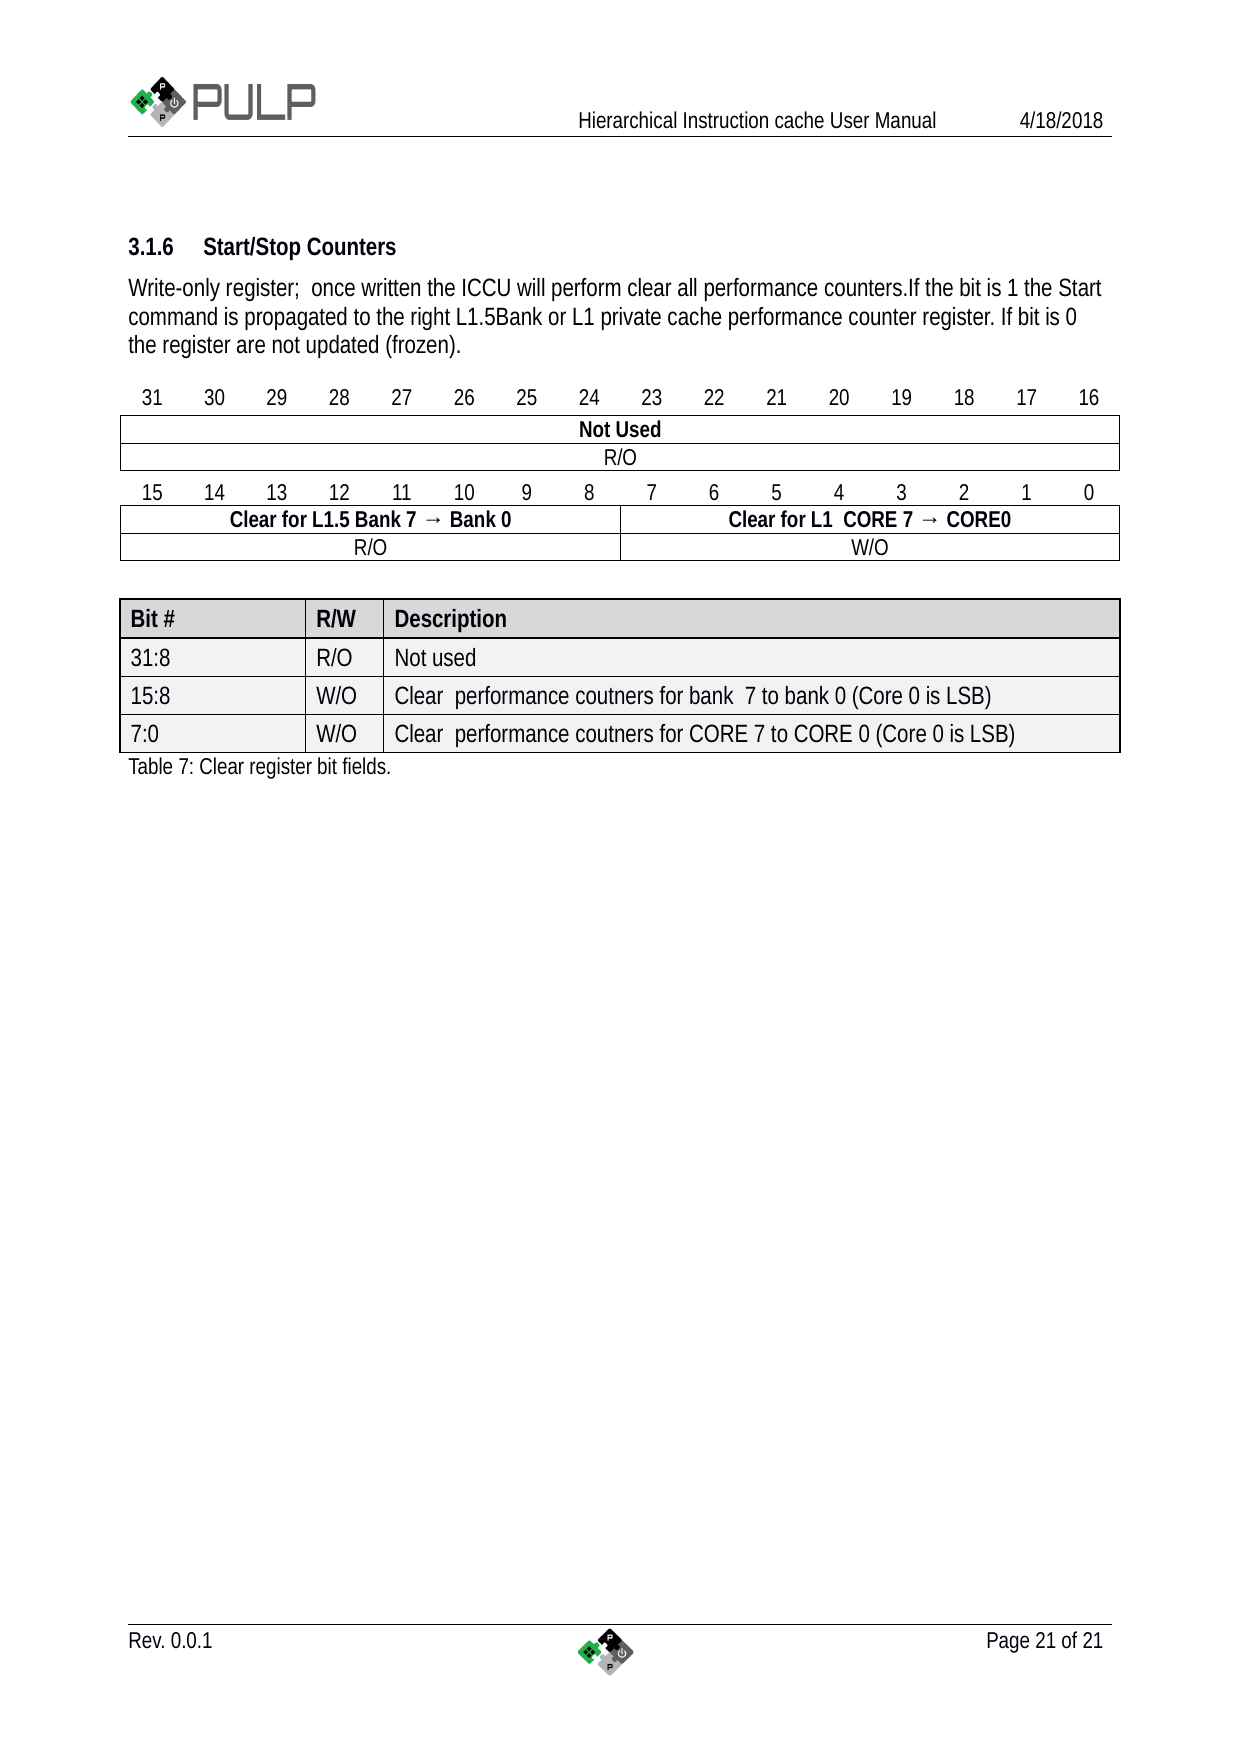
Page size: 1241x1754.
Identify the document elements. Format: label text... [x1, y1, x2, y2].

table_cell W/O [306, 715, 383, 752]
table_header 22 [683, 380, 745, 415]
table_header 16 [1058, 380, 1119, 415]
table_cell 31:8 [121, 639, 305, 676]
table_cell 0 [1058, 471, 1119, 505]
table_cell 14 [183, 471, 245, 505]
table_cell 15 [121, 471, 183, 505]
table_cell Not used [384, 639, 1119, 676]
table_header 19 [870, 380, 932, 415]
table_cell Clear for L1 CORE 7 → CORE0 [621, 506, 1119, 533]
table_cell 4 [808, 471, 870, 505]
table_cell Clear performance coutners for CORE 7 to CORE 0 (Core 0 is LSB) [384, 715, 1119, 752]
table_cell Not Used [121, 416, 1119, 442]
table_header 29 [245, 380, 308, 415]
table_cell 7:0 [121, 715, 305, 752]
table_cell 8 [558, 471, 620, 505]
table_cell 15:8 [121, 677, 305, 714]
subtitle Start/Stop Counters [128, 232, 1112, 260]
table_header 18 [933, 380, 995, 415]
table_header Description [384, 600, 1119, 637]
table_header 17 [995, 380, 1057, 415]
table_cell 11 [370, 471, 433, 505]
table_cell 9 [495, 471, 557, 505]
table_header 26 [433, 380, 495, 415]
table_header 24 [558, 380, 620, 415]
table_header 28 [308, 380, 370, 415]
table_cell Clear for L1.5 Bank 7 → Bank 0 [121, 506, 620, 533]
table_cell R/O [306, 639, 383, 676]
table_cell 12 [308, 471, 370, 505]
text Table 7: Clear register bit fields. [128, 753, 1112, 779]
table_cell 6 [683, 471, 745, 505]
table_header 23 [620, 380, 682, 415]
table_cell 2 [933, 471, 995, 505]
table_cell 13 [245, 471, 308, 505]
table_header 27 [370, 380, 433, 415]
table_cell R/O [121, 534, 620, 560]
table_header 21 [745, 380, 807, 415]
table_header R/W [306, 600, 383, 637]
table_header Bit # [121, 600, 305, 637]
table_cell 5 [745, 471, 807, 505]
picture [577, 1628, 634, 1676]
table_cell W/O [621, 534, 1119, 560]
table_cell 3 [870, 471, 932, 505]
table_cell 10 [433, 471, 495, 505]
table_header 20 [808, 380, 870, 415]
table_cell Clear performance coutners for bank 7 to bank 0 (Core 0 is LSB) [384, 677, 1119, 714]
picture [128, 75, 318, 129]
table_cell 7 [620, 471, 682, 505]
text Write-only register; once written the ICCU will perform clear all performance counters.If the bit is 1 the Start command is propagated to the right L1.5Bank or L1 private cache performance counter register. If bit is 0 the register are not updated (frozen). [128, 273, 1112, 359]
table_cell R/O [121, 444, 1119, 470]
table_cell 1 [995, 471, 1057, 505]
table_header 25 [495, 380, 557, 415]
table_cell W/O [306, 677, 383, 714]
table_header 31 [121, 380, 183, 415]
table_header 30 [183, 380, 245, 415]
